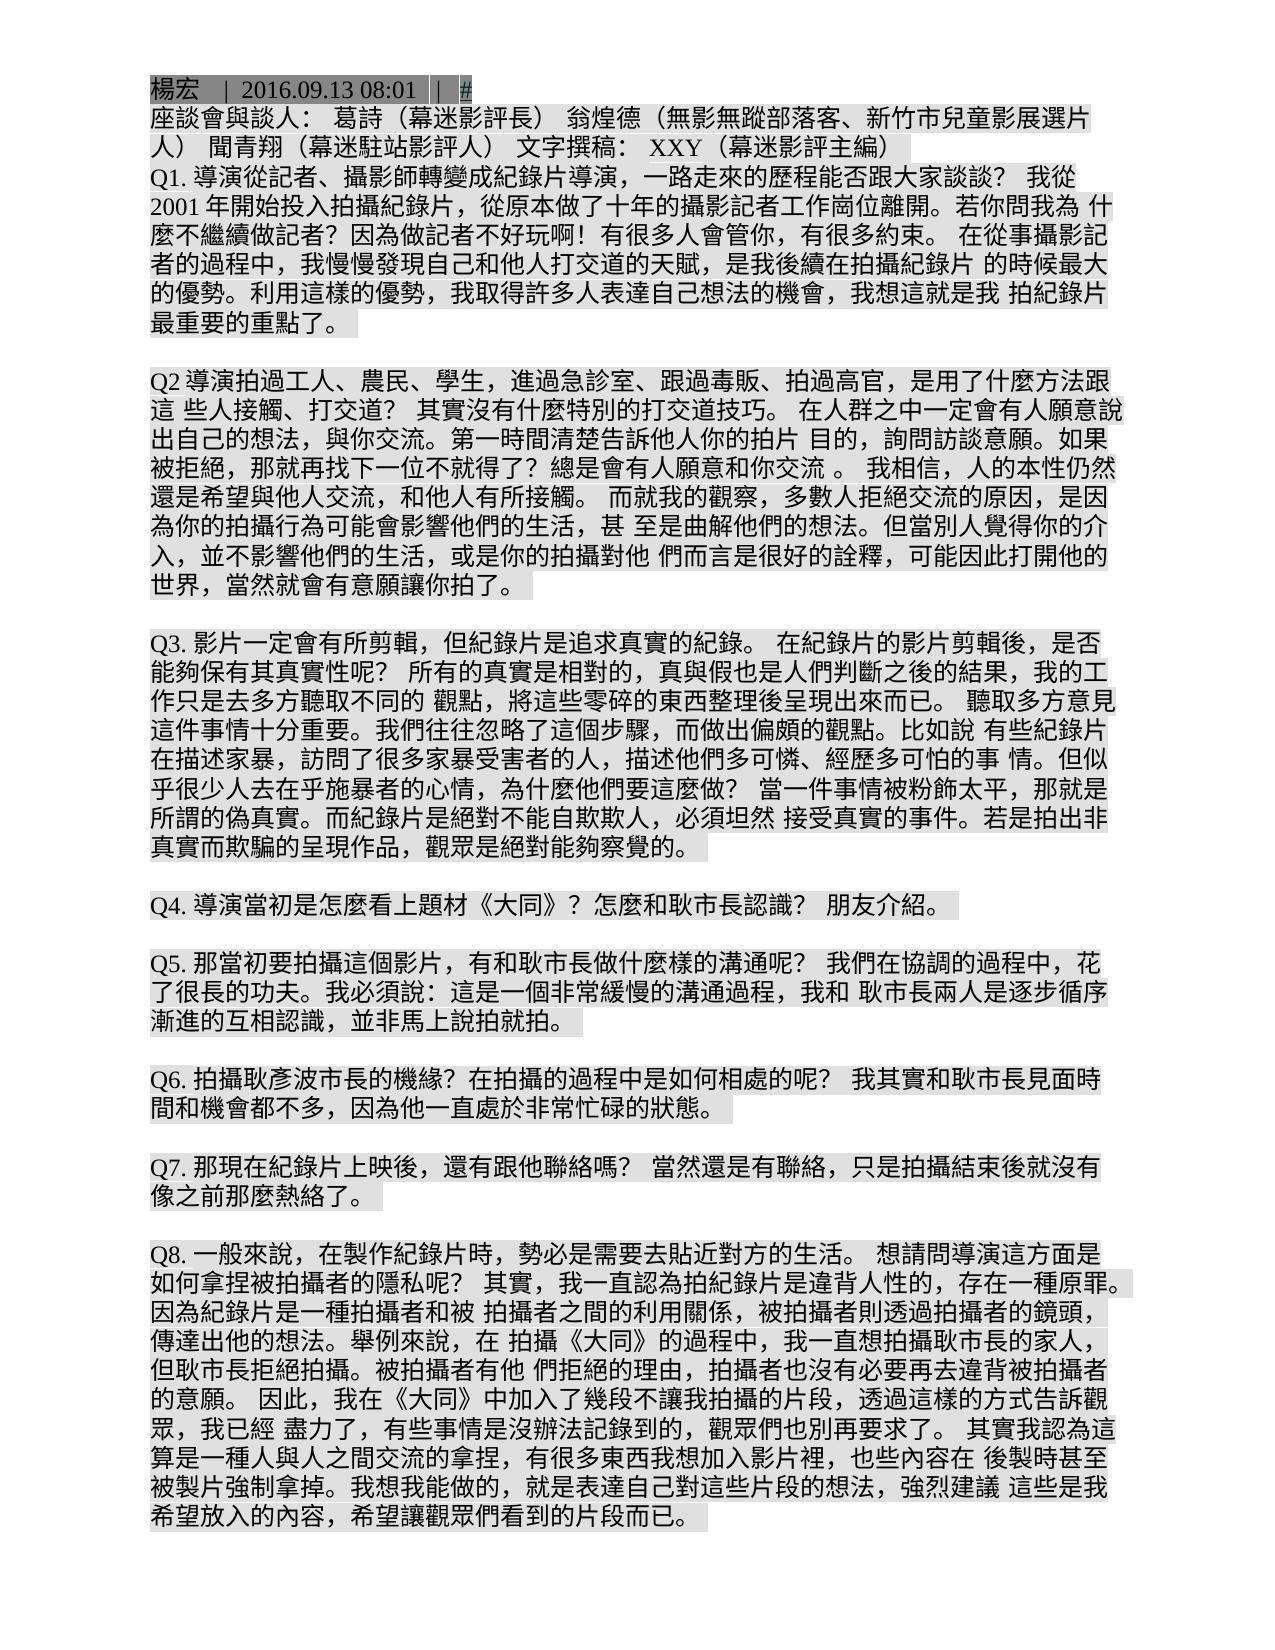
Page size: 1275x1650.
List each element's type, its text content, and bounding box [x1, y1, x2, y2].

text 楊宏 | 2016.09.13 08:01 | # [150, 75, 1125, 104]
text 座談會與談人： 葛詩（幕迷影評長） 翁煌德（無影無蹤部落客、新竹市兒童影展選片人） 聞青翔（幕迷駐站影評人） 文字撰稿： XXY（幕迷影評主編） Q1. 導演從記者、攝影師轉變成紀錄片導演，一路走來的歷程能否跟大家談談？ 我從2001年開始投入拍攝紀錄片，從原本做了十年的攝影記者工作崗位離開。若你問我為 什麼不繼續做記者？因為做記者不好玩啊！有很多人會管你，有很多約束。 在從事攝影記者的過程中，我慢慢發現自己和他人打交道的天賦，是我後續在拍攝紀錄片 的時候最大的優勢。利用這樣的優勢，我取得許多人表達自己想法的機會，我想這就是我 拍紀錄片最重要的重點了。 Q2導演拍過工人、農民、學生，進過急診室、跟過毒販、拍過高官，是用了什麼方法跟這 些人接觸、打交道？ 其實沒有什麼特別的打交道技巧。 在人群之中一定會有人願意說出自己的想法，與你交流。第一時間清楚告訴他人你的拍片 目的，詢問訪談意願。如果被拒絕，那就再找下一位不就得了？總是會有人願意和你交流 。 我相信，人的本性仍然還是希望與他人交流，和他人有所接觸。 而就我的觀察，多數人拒絕交流的原因，是因為你的拍攝行為可能會影響他們的生活，甚 至是曲解他們的想法。但當別人覺得你的介入，並不影響他們的生活，或是你的拍攝對他 們而言是很好的詮釋，可能因此打開他的世界，當然就會有意願讓你拍了。 Q3. 影片一定會有所剪輯，但紀錄片是追求真實的紀錄。 在紀錄片的影片剪輯後，是否能夠保有其真實性呢？ 所有的真實是相對的，真與假也是人們判斷之後的結果，我的工作只是去多方聽取不同的 觀點，將這些零碎的東西整理後呈現出來而已。 聽取多方意見這件事情十分重要。我們往往忽略了這個步驟，而做出偏頗的觀點。比如說 有些紀錄片在描述家暴，訪問了很多家暴受害者的人，描述他們多可憐、經歷多可怕的事 情。但似乎很少人去在乎施暴者的心情，為什麼他們要這麼做？ 當一件事情被粉飾太平，那就是所謂的偽真實。而紀錄片是絕對不能自欺欺人，必須坦然 接受真實的事件。若是拍出非真實而欺騙的呈現作品，觀眾是絕對能夠察覺的。 Q4. 導演當初是怎麼看上題材《大同》？怎麼和耿市長認識？ 朋友介紹。 Q5. 那當初要拍攝這個影片，有和耿市長做什麼樣的溝通呢？ 我們在協調的過程中，花了很長的功夫。我必須說：這是一個非常緩慢的溝通過程，我和 耿市長兩人是逐步循序漸進的互相認識，並非馬上說拍就拍。 Q6. 拍攝耿彥波市長的機緣？在拍攝的過程中是如何相處的呢？ 我其實和耿市長見面時間和機會都不多，因為他一直處於非常忙碌的狀態。 Q7. 那現在紀錄片上映後，還有跟他聯絡嗎？ 當然還是有聯絡，只是拍攝結束後就沒有像之前那麼熱絡了。 Q8. 一般來說，在製作紀錄片時，勢必是需要去貼近對方的生活。 想請問導演這方面是如何拿捏被拍攝者的隱私呢？ 其實，我一直認為拍紀錄片是違背人性的，存在一種原罪。因為紀錄片是一種拍攝者和被 拍攝者之間的利用關係，被拍攝者則透過拍攝者的鏡頭，傳達出他的想法。舉例來說，在 拍攝《大同》的過程中，我一直想拍攝耿市長的家人，但耿市長拒絕拍攝。被拍攝者有他 們拒絕的理由，拍攝者也沒有必要再去違背被拍攝者的意願。 因此，我在《大同》中加入了幾段不讓我拍攝的片段，透過這樣的方式告訴觀眾，我已經 盡力了，有些事情是沒辦法記錄到的，觀眾們也別再要求了。 其實我認為這算是一種人與人之間交流的拿捏，有很多東西我想加入影片裡，也些內容在 後製時甚至被製片強制拿掉。我想我能做的，就是表達自己對這些片段的想法，強烈建議 這些是我希望放入的內容，希望讓觀眾們看到的片段而已。 Q9. 耿市長本人有看過《大同》最後成品嗎？他的看法是？ 這部紀錄片對他的影響這麼大，他怎麼可能沒看過呢？ 但我不知道他對這部紀錄片有什麼具體看法，但我知道，這部紀錄片對他而言，確實後續 面臨了很多各方面的壓力。 Q10. 我們都知道紀錄片拍攝並不像劇情片，能夠在前置作業時就知道劇本大綱，甚至在 拍攝過程中出現很多意外的插曲。非常好奇導演在拍攝紀錄片，針對影片的內容、長度的 拿捏為何？ 其實這就像行雲流水般的自然，沒有刻意去侷限我想要說的故事，反而水到渠成就知道要 做哪些事情、何時該做個結束。 拍攝影片的過程中，我們盡可能地將許多值得記錄的事物拍攝下來，在後製時就有許多素 材可以運用。我甚至也有想過未來找更多人（工作人員）來協助我拍攝，把故事說得更精 彩。但其實現在我們已經有這麼多東西可以發揮，自然而然就會知道該如何表達給觀眾。 因此我們在記錄任何一件事情只要用心把握其中的細節，就會知道該如何處理了。 Q11. 您在拍攝任何影片時，是否有既定的價值觀來做拍攝呢？ 也許這就是我需要去尋找的目標：不同位子的人，對不同的事情，都有不同的看法。 我一直認為，對任何事情不用需要一定都有個結論。如同在《大同》中，不論是政府方、 民眾方，都有不同的看法。或許我們可以思考，什麼才是好的紀錄片？什麼才叫做壞的影 片？ 我認為，不要太相信自己的感覺，自己眼睛所看到的直覺，多去關心探訪不同的觀點，集 合起來丟回給觀眾思考，這就是我希望達到的成果。 Q12. 耿市長是否曾經在拍攝途中要求觀賞你攝製的內容？ 或者有任何的官方審查。拍攝中有沒有遇到任何危險。 其實沒有什麼困難和危險。 紀錄片的製作過程，其實是拍攝者和被拍攝者之間共同合作的結果。我並沒有特別過度渲 染某種觀點，或加入過多的個人看法，拍片結束後就緊接著繼續拍下一部了。 對我而言，如何讓我的拍攝生涯延續，繼續做我想做的事情，才是最重要的事情，其他像 是得獎、爭議、後續引發的反應，其實都是自然而然發生的，也是我拍攝紀錄片所想要達 到的目的。 Q13. 我曾在一篇文章中提到豆瓣上有條對《大同》的評價`:「這部片子屬於野蠻生長中 的粗暴中國，能真正理解它複雜性的唯有中國人」，但事實上《大同》在中國大陸是被禁 演的。如果中國的觀眾有機會看到這部片，導演希望這部片帶給他們什麼？ 我認為這世間本來就是由不同的人組成的，所以我們難道要特定朝某個標準去否定其他人 的想法嗎？難道我們裝作看不見聽不到，這些人就會不存在嗎？ 要去評判任何事、任何人，都不是件簡單的事，尤其是判斷「對」或「錯」。因為這個世 界本來就是灰色的，而不像小時候看的電影裡，清楚分別為好人和壞人般。如果我們都能 認識人的複雜性，才能有辦法在這個灰色的世界裡生存。 Q14. 導演是否有觀察過《大同》在海外播放時的觀眾反應？ 這次台灣的座談會，是我第一次參加公開的專訪，其他在海外的影展我幾乎很少出席。但 透過網路，我能夠大概了解大家對本片的反應為何。就拿大同的市民來說，他們懷念自己 的市長，懷念過去耿市長對他們所做的貢獻和努力。 Q15. 包括那些被拆的民眾也懷念耿市長嗎？ 人其實是個很矛盾的動物，有些人說不定認為被拆了還有些好處可以拿呢！（笑） Q16. 您自己接下來還想拍什麼樣的主題？或是下一部片的計劃？ 想拍Wechat（微信），因為微信改變了世界對人與人溝通的方式，我相信他們的幕後團隊 一定是不經意發展出這套軟體，就像蝴蝶效應一般的影響了大家，我覺得這是個非常有趣 的題材。 [150, 104, 1125, 1560]
